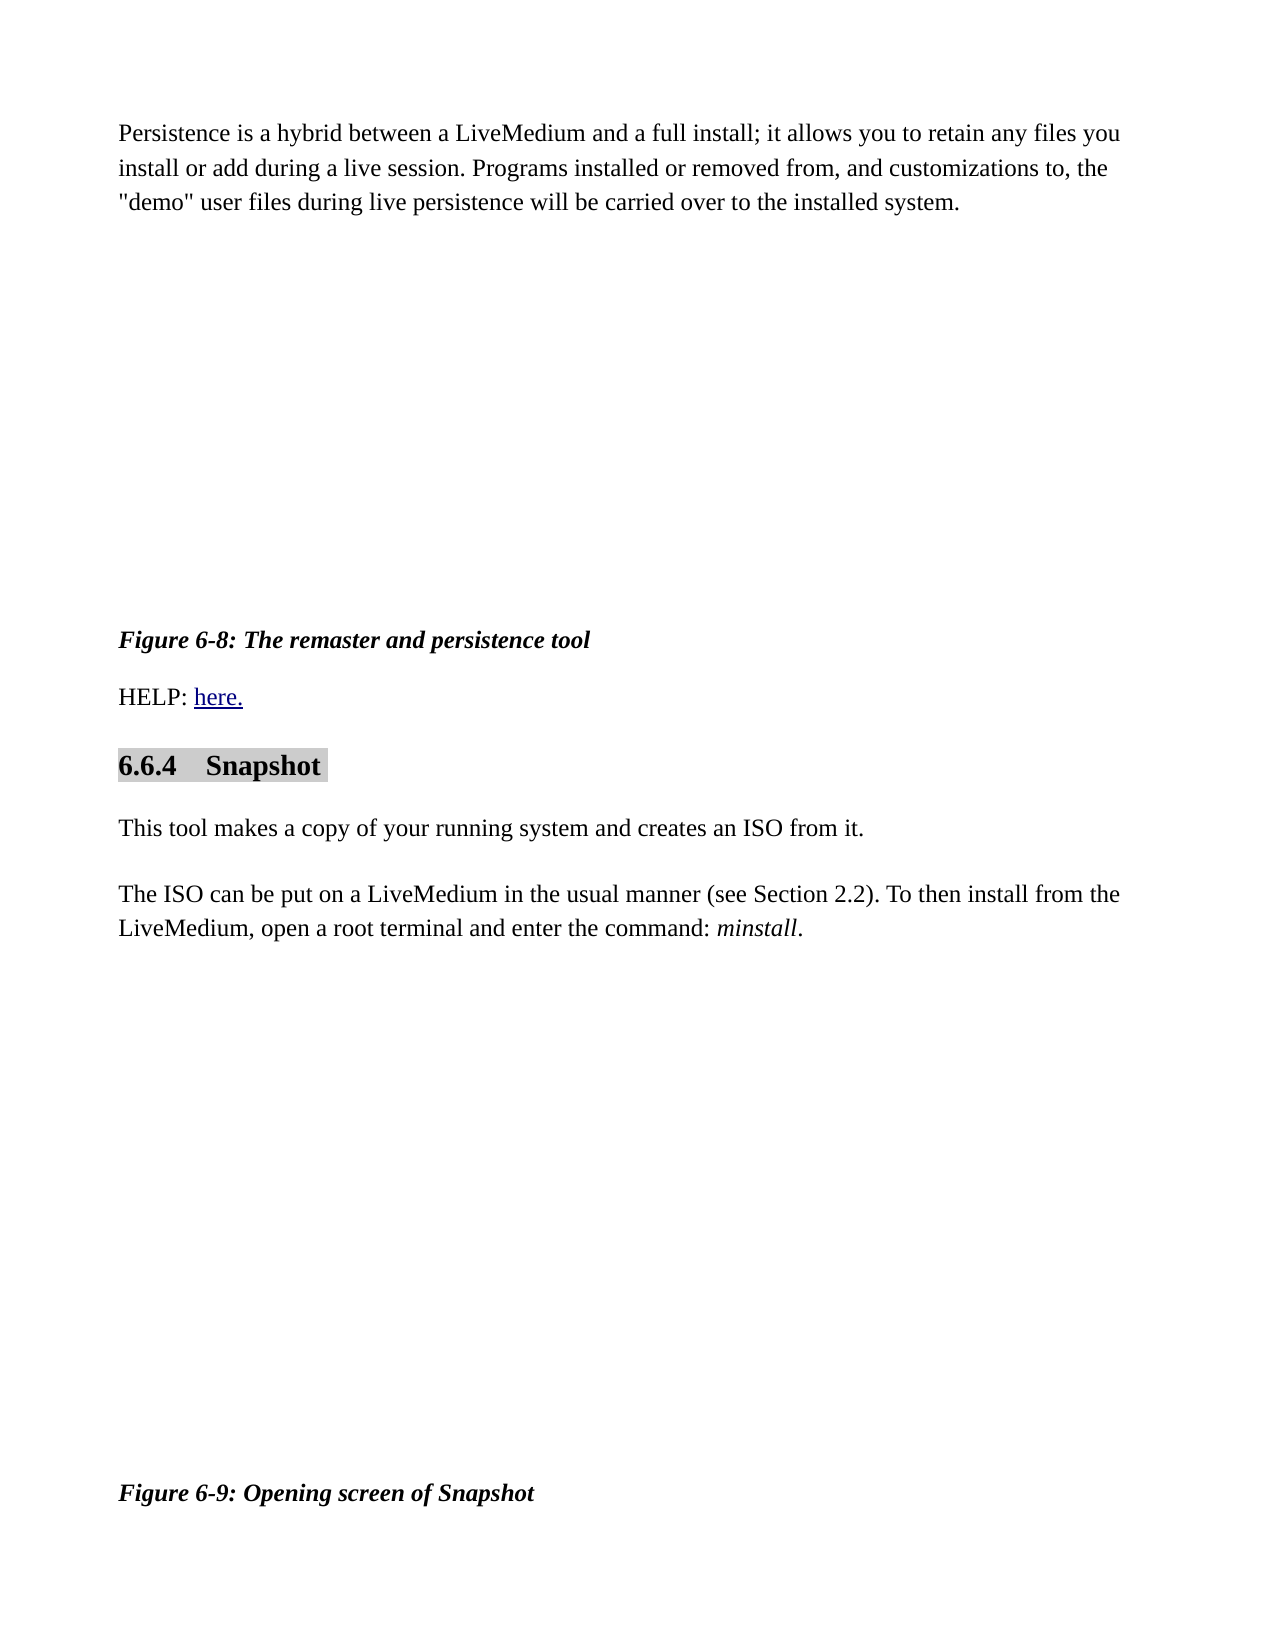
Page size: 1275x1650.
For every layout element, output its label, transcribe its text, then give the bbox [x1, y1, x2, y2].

text The ISO can be put on a LiveMedium in the usual manner (see Section 2.2). To then install from the LiveMedium, open a root terminal and enter the command: minstall. [118, 879, 1157, 942]
text Figure 6-9: Opening screen of Snapshot [118, 1478, 1157, 1507]
text Persistence is a hybrid between a LiveMedium and a full install; it allows you to retain any files you install or add during a live session. Programs installed or removed from, and customizations to, the "demo" user files during live persistence will be carried over to the installed system. [118, 118, 1157, 216]
text Figure 6-8: The remaster and persistence tool [118, 626, 1157, 654]
text This tool makes a copy of your running system and creates an ISO from it. [118, 813, 1157, 842]
subtitle 6.6.4 Snapshot [328, 748, 1157, 782]
text HELP: here. [118, 682, 1157, 711]
